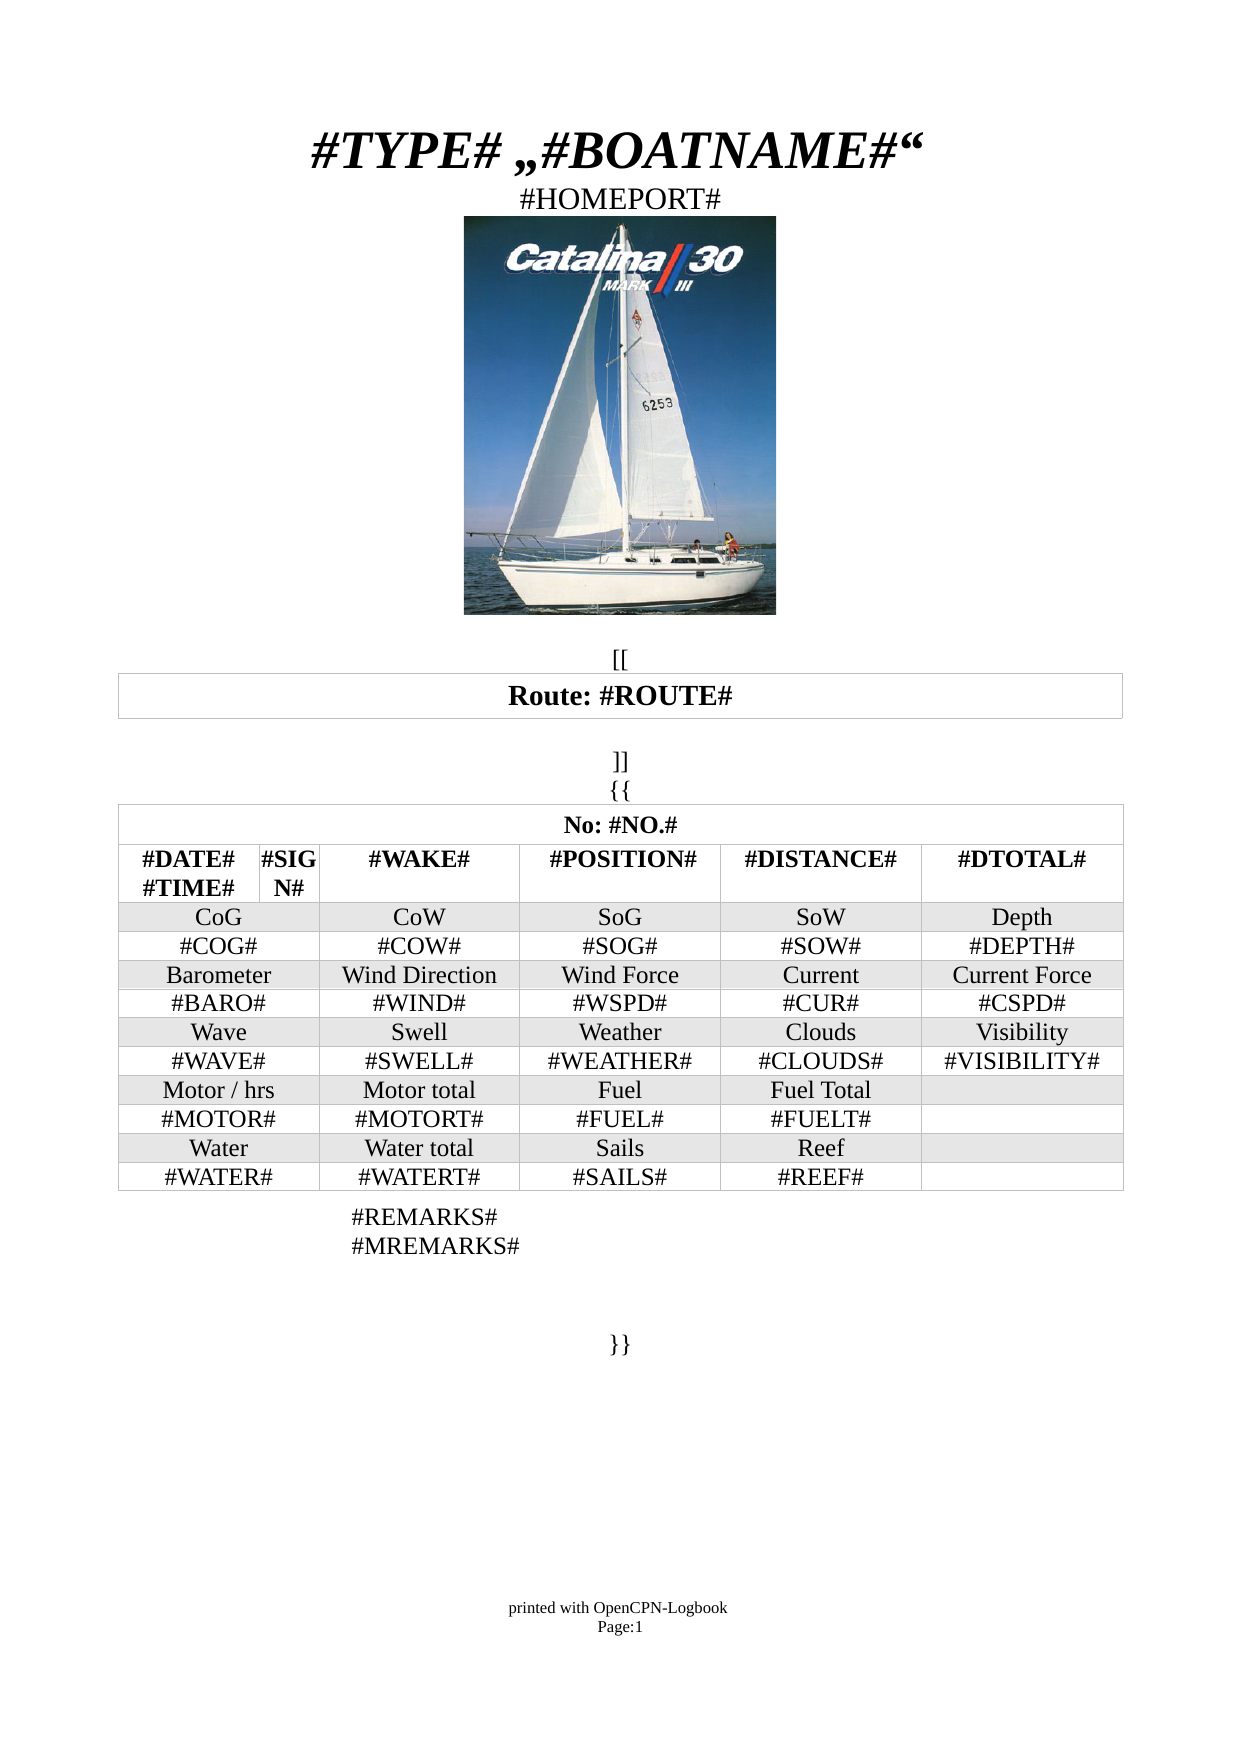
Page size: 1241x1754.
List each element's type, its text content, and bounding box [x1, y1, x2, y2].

table_header Route: #ROUTE# [119, 674, 1122, 718]
table_cell [922, 1134, 1123, 1162]
table_cell Current [721, 961, 921, 988]
table_cell #SOW# [721, 932, 921, 959]
table_cell #MOTORT# [320, 1105, 519, 1133]
picture [463, 216, 777, 615]
table_cell #WSPD# [520, 990, 720, 1017]
table_cell #SAILS# [520, 1163, 720, 1190]
table_cell Depth [922, 903, 1123, 931]
table_cell Clouds [721, 1018, 921, 1046]
table_cell SoG [520, 903, 720, 931]
table_cell [922, 1076, 1123, 1104]
table_cell Water total [320, 1134, 519, 1162]
table_cell Fuel [520, 1076, 720, 1104]
table_cell Swell [320, 1018, 519, 1046]
table_cell #CLOUDS# [721, 1047, 921, 1075]
table_cell [922, 1163, 1123, 1190]
text {{ [118, 775, 1122, 804]
table_cell #CUR# [721, 990, 921, 1017]
text ]] [118, 746, 1122, 775]
table_cell #BARO# [119, 990, 319, 1017]
table_cell #DEPTH# [922, 932, 1123, 959]
table_cell #POSITION# [520, 845, 720, 902]
table_cell Barometer [119, 961, 319, 988]
table_cell [922, 1105, 1123, 1133]
table_cell #DTOTAL# [922, 845, 1123, 902]
table_cell Wave [119, 1018, 319, 1046]
table_cell Visibility [922, 1018, 1123, 1046]
table_cell CoW [320, 903, 519, 931]
table_cell Current Force [922, 961, 1123, 988]
table_cell Weather [520, 1018, 720, 1046]
table_cell #COW# [320, 932, 519, 959]
table_cell [118, 1191, 1123, 1300]
table_header #REMARKS# #MREMARKS# [124, 1196, 1118, 1266]
table_cell #COG# [119, 932, 319, 959]
table_cell #CSPD# [922, 990, 1123, 1017]
table_cell SoW [721, 903, 921, 931]
table_cell Reef [721, 1134, 921, 1162]
table_cell #DATE# #TIME# [119, 845, 259, 902]
table_cell #WAVE# [119, 1047, 319, 1075]
table_cell #REEF# [721, 1163, 921, 1190]
table_cell Wind Force [520, 961, 720, 988]
table_cell Sails [520, 1134, 720, 1162]
text #TYPE# „#BOATNAME#“ #HOMEPORT# [118, 118, 1122, 216]
table_cell #MOTOR# [119, 1105, 319, 1133]
table_cell #WAKE# [320, 845, 519, 902]
table_cell #FUELT# [721, 1105, 921, 1133]
table_cell #VISIBILITY# [922, 1047, 1123, 1075]
table_cell #SIGN# [260, 845, 319, 902]
table_cell #WIND# [320, 990, 519, 1017]
table_cell Motor / hrs [119, 1076, 319, 1104]
table_cell #WATER# [119, 1163, 319, 1190]
table_cell #SWELL# [320, 1047, 519, 1075]
table_header No: #NO.# [119, 805, 1123, 844]
text [[ [118, 644, 1122, 672]
table_cell #DISTANCE# [721, 845, 921, 902]
table_cell Motor total [320, 1076, 519, 1104]
table_cell Fuel Total [721, 1076, 921, 1104]
table_cell Wind Direction [320, 961, 519, 988]
table_cell CoG [119, 903, 319, 931]
table_cell #FUEL# [520, 1105, 720, 1133]
text }} [118, 1329, 1122, 1358]
table_cell #SOG# [520, 932, 720, 959]
table_cell #WEATHER# [520, 1047, 720, 1075]
table_cell #WATERT# [320, 1163, 519, 1190]
table_cell Water [119, 1134, 319, 1162]
